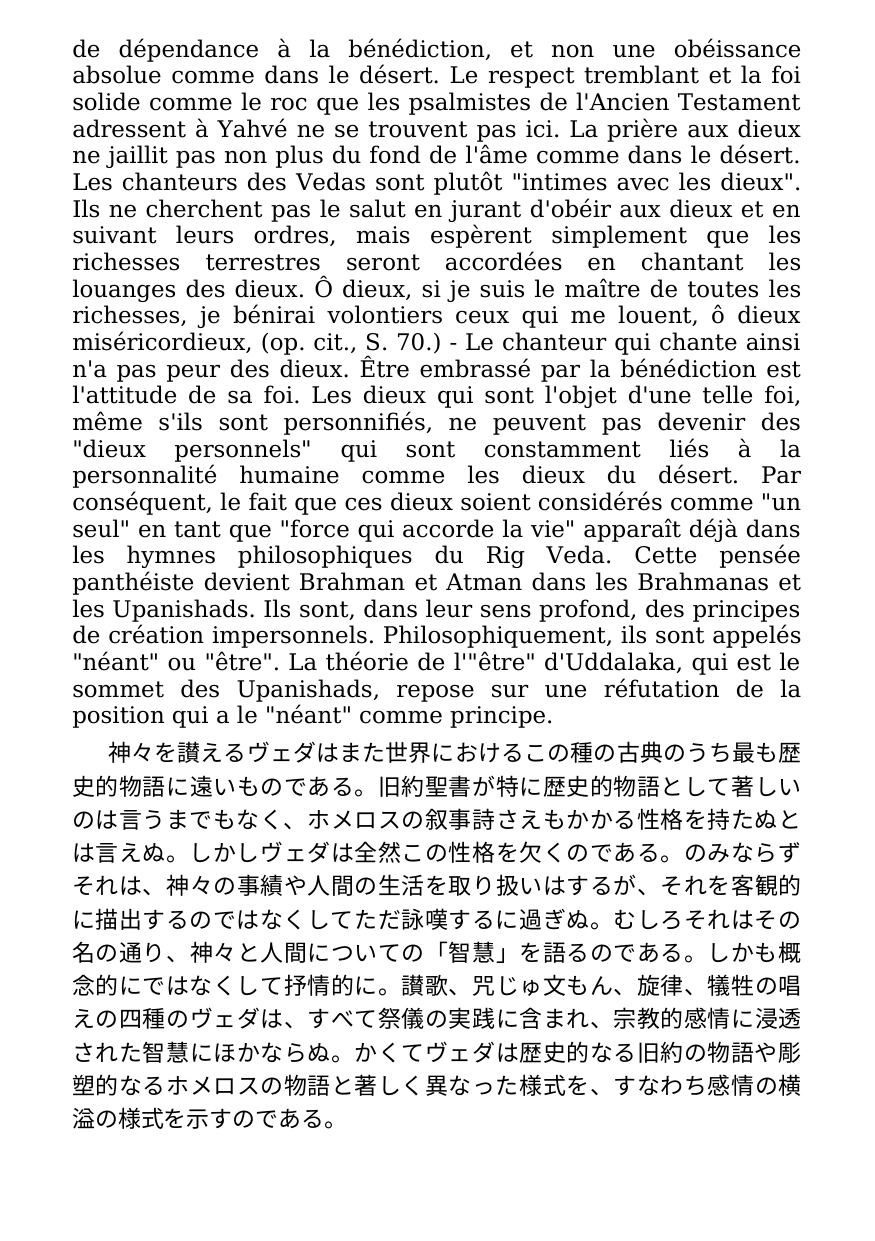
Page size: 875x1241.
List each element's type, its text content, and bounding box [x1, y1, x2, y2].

text de dépendance à la bénédiction, et non une obéissance absolue comme dans le désert. Le respect tremblant et la foi solide comme le roc que les psalmistes de l'Ancien Testament adressent à Yahvé ne se trouvent pas ici. La prière aux dieux ne jaillit pas non plus du fond de l'âme comme dans le désert. Les chanteurs des Vedas sont plutôt "intimes avec les dieux". Ils ne cherchent pas le salut en jurant d'obéir aux dieux et en suivant leurs ordres, mais espèrent simplement que les richesses terrestres seront accordées en chantant les louanges des dieux. Ô dieux, si je suis le maître de toutes les richesses, je bénirai volontiers ceux qui me louent, ô dieux miséricordieux, (op. cit., S. 70.) - Le chanteur qui chante ainsi n'a pas peur des dieux. Être embrassé par la bénédiction est l'attitude de sa foi. Les dieux qui sont l'objet d'une telle foi, même s'ils sont personnifiés, ne peuvent pas devenir des "dieux personnels" qui sont constamment liés à la personnalité humaine comme les dieux du désert. Par conséquent, le fait que ces dieux soient considérés comme "un seul" en tant que "force qui accorde la vie" apparaît déjà dans les hymnes philosophiques du Rig Veda. Cette pensée panthéiste devient Brahman et Atman dans les Brahmanas et les Upanishads. Ils sont, dans leur sens profond, des principes de création impersonnels. Philosophiquement, ils sont appelés "néant" ou "être". La théorie de l'"être" d'Uddalaka, qui est le sommet des Upanishads, repose sur une réfutation de la position qui a le "néant" comme principe. [72, 36, 802, 729]
text 神々を讃えるヴェダはまた世界におけるこの種の古典のうち最も歴史的物語に遠いものである。旧約聖書が特に歴史的物語として著しいのは言うまでもなく、ホメロスの叙事詩さえもかかる性格を持たぬとは言えぬ。しかしヴェダは全然この性格を欠くのである。のみならずそれは、神々の事績や人間の生活を取り扱いはするが、それを客観的に描出するのではなくしてただ詠嘆するに過ぎぬ。むしろそれはその名の通り、神々と人間についての「智慧」を語るのである。しかも概念的にではなくして抒情的に。讃歌、咒じゅ文もん、旋律、犠牲の唱えの四種のヴェダは、すべて祭儀の実践に含まれ、宗教的感情に浸透された智慧にほかならぬ。かくてヴェダは歴史的なる旧約の物語や彫塑的なるホメロスの物語と著しく異なった様式を、すなわち感情の横溢の様式を示すのである。 [72, 735, 802, 1134]
